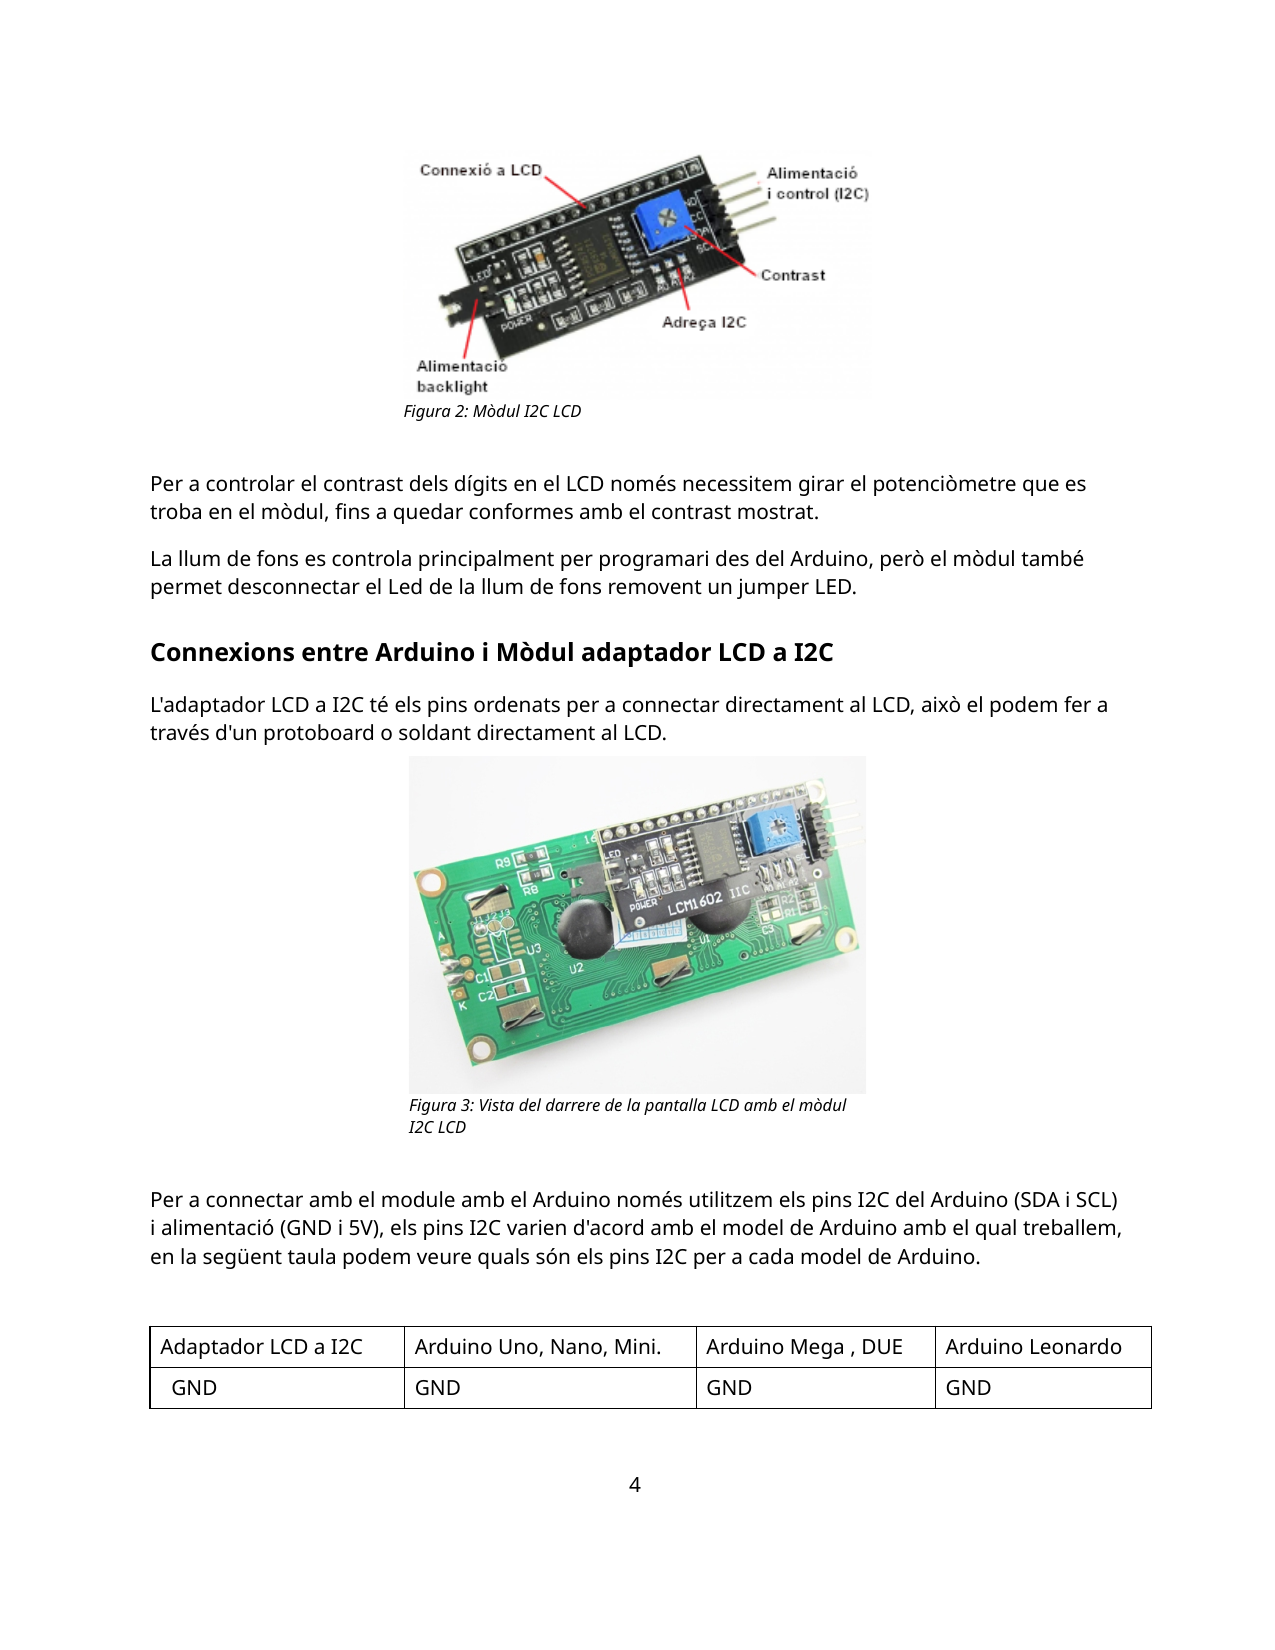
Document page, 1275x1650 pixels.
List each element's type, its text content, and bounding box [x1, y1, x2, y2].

text Figura 3: Vista del darrere de la pantalla LCD amb el mòdul I2C LCD [409, 1094, 866, 1139]
table_cell GND [151, 1368, 404, 1407]
text Figura 2: Mòdul I2C LCD [403, 400, 872, 423]
table_cell GND [405, 1368, 696, 1407]
table_cell GND [697, 1368, 935, 1407]
table_header Arduino Leonardo [936, 1327, 1151, 1367]
picture [403, 150, 872, 400]
picture [408, 756, 867, 1094]
table_header Adaptador LCD a I2C [151, 1327, 404, 1367]
text L'adaptador LCD a I2C té els pins ordenats per a connectar directament al LCD, això el podem fer a través d'un protoboard o soldant directament al LCD. [150, 690, 1125, 747]
text Per a connectar amb el module amb el Arduino només utilitzem els pins I2C del Arduino (SDA i SCL) i alimentació (GND i 5V), els pins I2C varien d'acord amb el model de Arduino amb el qual treballem, en la següent taula podem veure quals són els pins I2C per a cada model de Arduino. [150, 1185, 1125, 1270]
text La llum de fons es controla principalment per programari des del Arduino, però el mòdul també permet desconnectar el Led de la llum de fons removent un jumper LED. [150, 544, 1125, 601]
subtitle Connexions entre Arduino i Mòdul adaptador LCD a I2C [150, 634, 1125, 669]
table_header Arduino Uno, Nano, Mini. [405, 1327, 696, 1367]
table_header Arduino Mega , DUE [697, 1327, 935, 1367]
table_cell GND [936, 1368, 1151, 1407]
text Per a controlar el contrast dels dígits en el LCD només necessitem girar el potenciòmetre que es troba en el mòdul, fins a quedar conformes amb el contrast mostrat. [150, 469, 1125, 526]
